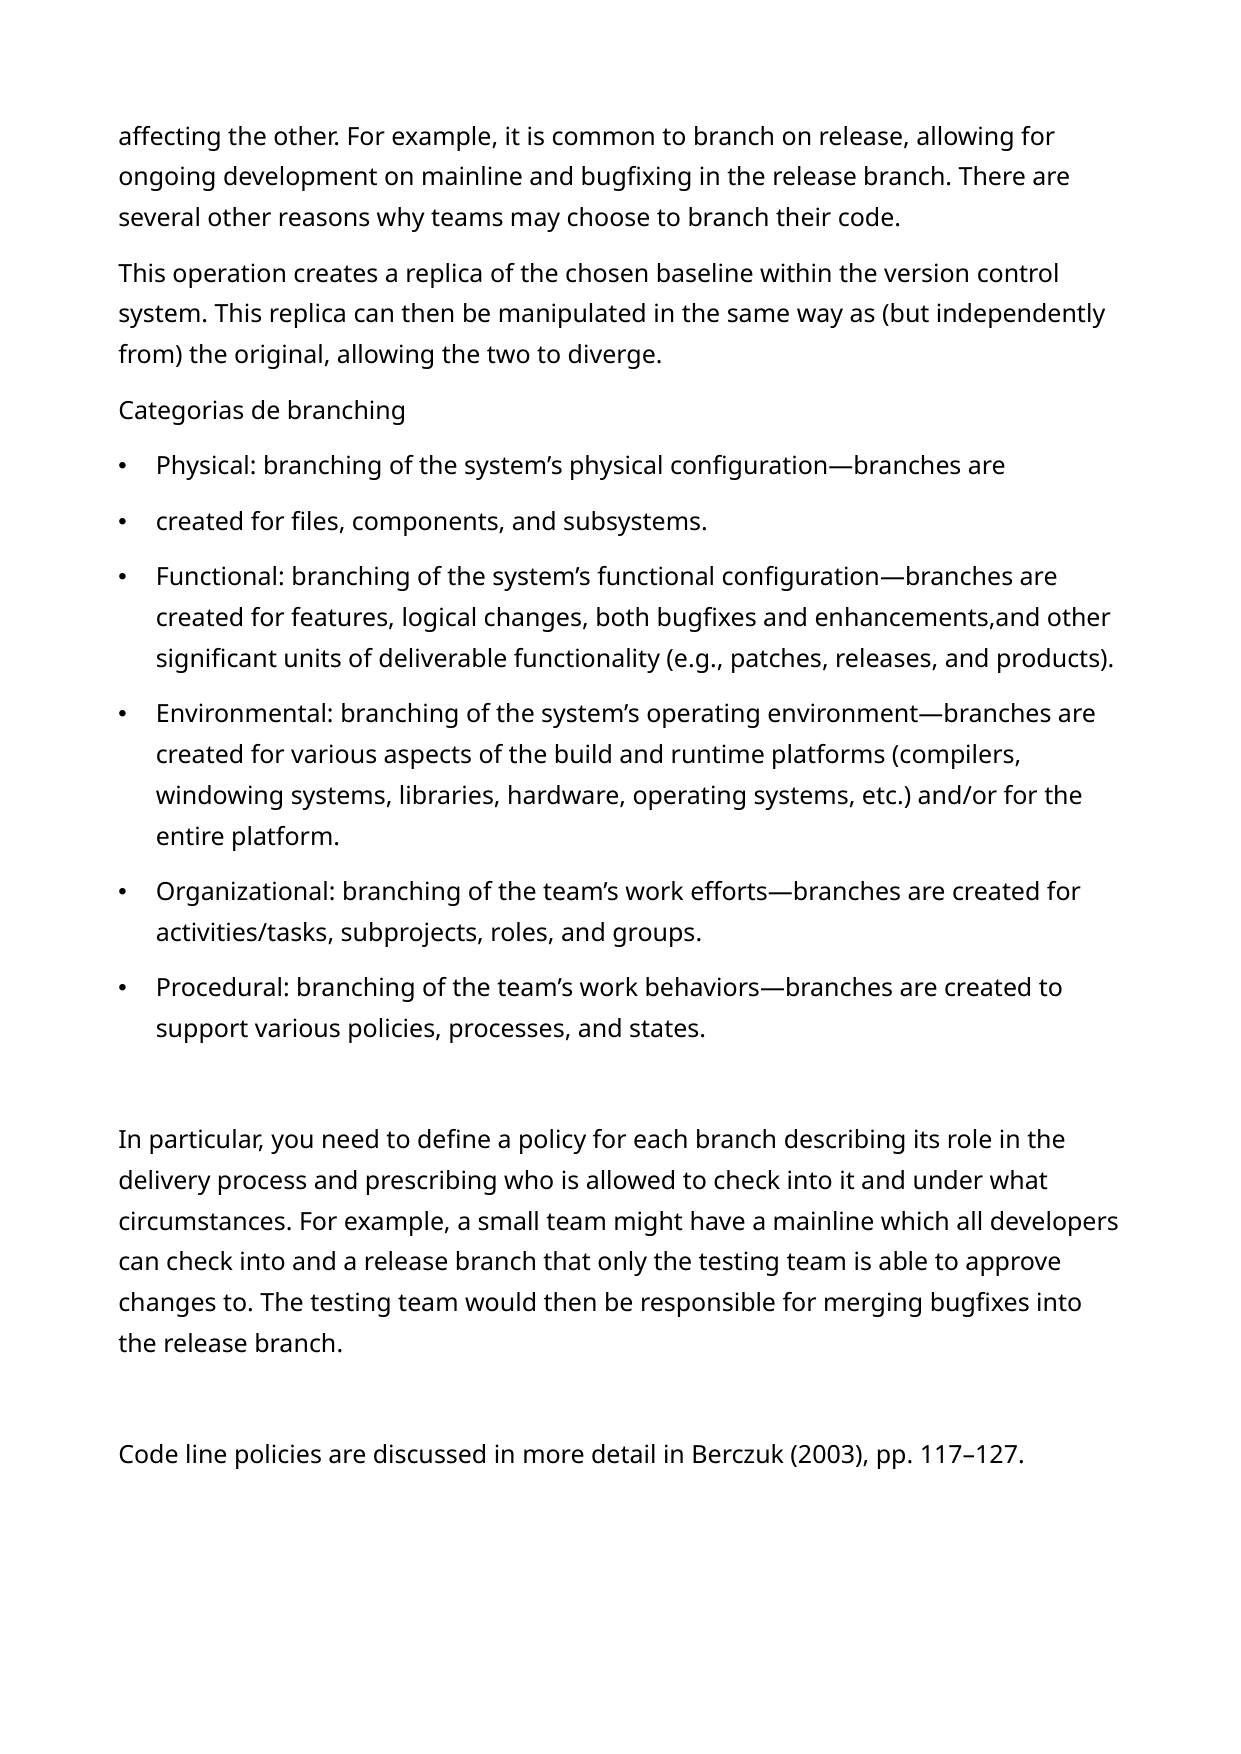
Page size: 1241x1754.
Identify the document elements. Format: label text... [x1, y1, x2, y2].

list Environmental: branching of the system’s operating environment—branches are created for various aspects of the build and runtime platforms (compilers, windowing systems, libraries, hardware, operating systems, etc.) and/or for the entire platform. [118, 696, 1122, 852]
text In particular, you need to define a policy for each branch describing its role in the delivery process and prescribing who is allowed to check into it and under what circumstances. For example, a small team might have a mainline which all developers can check into and a release branch that only the testing team is able to approve changes to. The testing team would then be responsible for merging bugfixes into the release branch. [118, 1121, 1122, 1360]
text This operation creates a replica of the chosen baseline within the version control system. This replica can then be manipulated in the same way as (but independently from) the original, allowing the two to diverge. [118, 255, 1122, 371]
text Code line policies are discussed in more detail in Berczuk (2003), pp. 117–127. [118, 1436, 1122, 1471]
list Procedural: branching of the team’s work behaviors—branches are created to support various policies, processes, and states. [118, 970, 1122, 1045]
list Physical: branching of the system’s physical configuration—branches are [118, 448, 1122, 482]
list created for files, components, and subsystems. [118, 503, 1122, 537]
text Categorias de branching [118, 392, 1122, 426]
list Organizational: branching of the team’s work efforts—branches are created for activities/tasks, subprojects, roles, and groups. [118, 873, 1122, 948]
list Functional: branching of the system’s functional configuration—branches are created for features, logical changes, both bugfixes and enhancements,and other significant units of deliverable functionality (e.g., patches, releases, and products). [118, 558, 1122, 674]
text affecting the other. For example, it is common to branch on release, allowing for ongoing development on mainline and bugfixing in the release branch. There are several other reasons why teams may choose to branch their code. [118, 118, 1122, 234]
